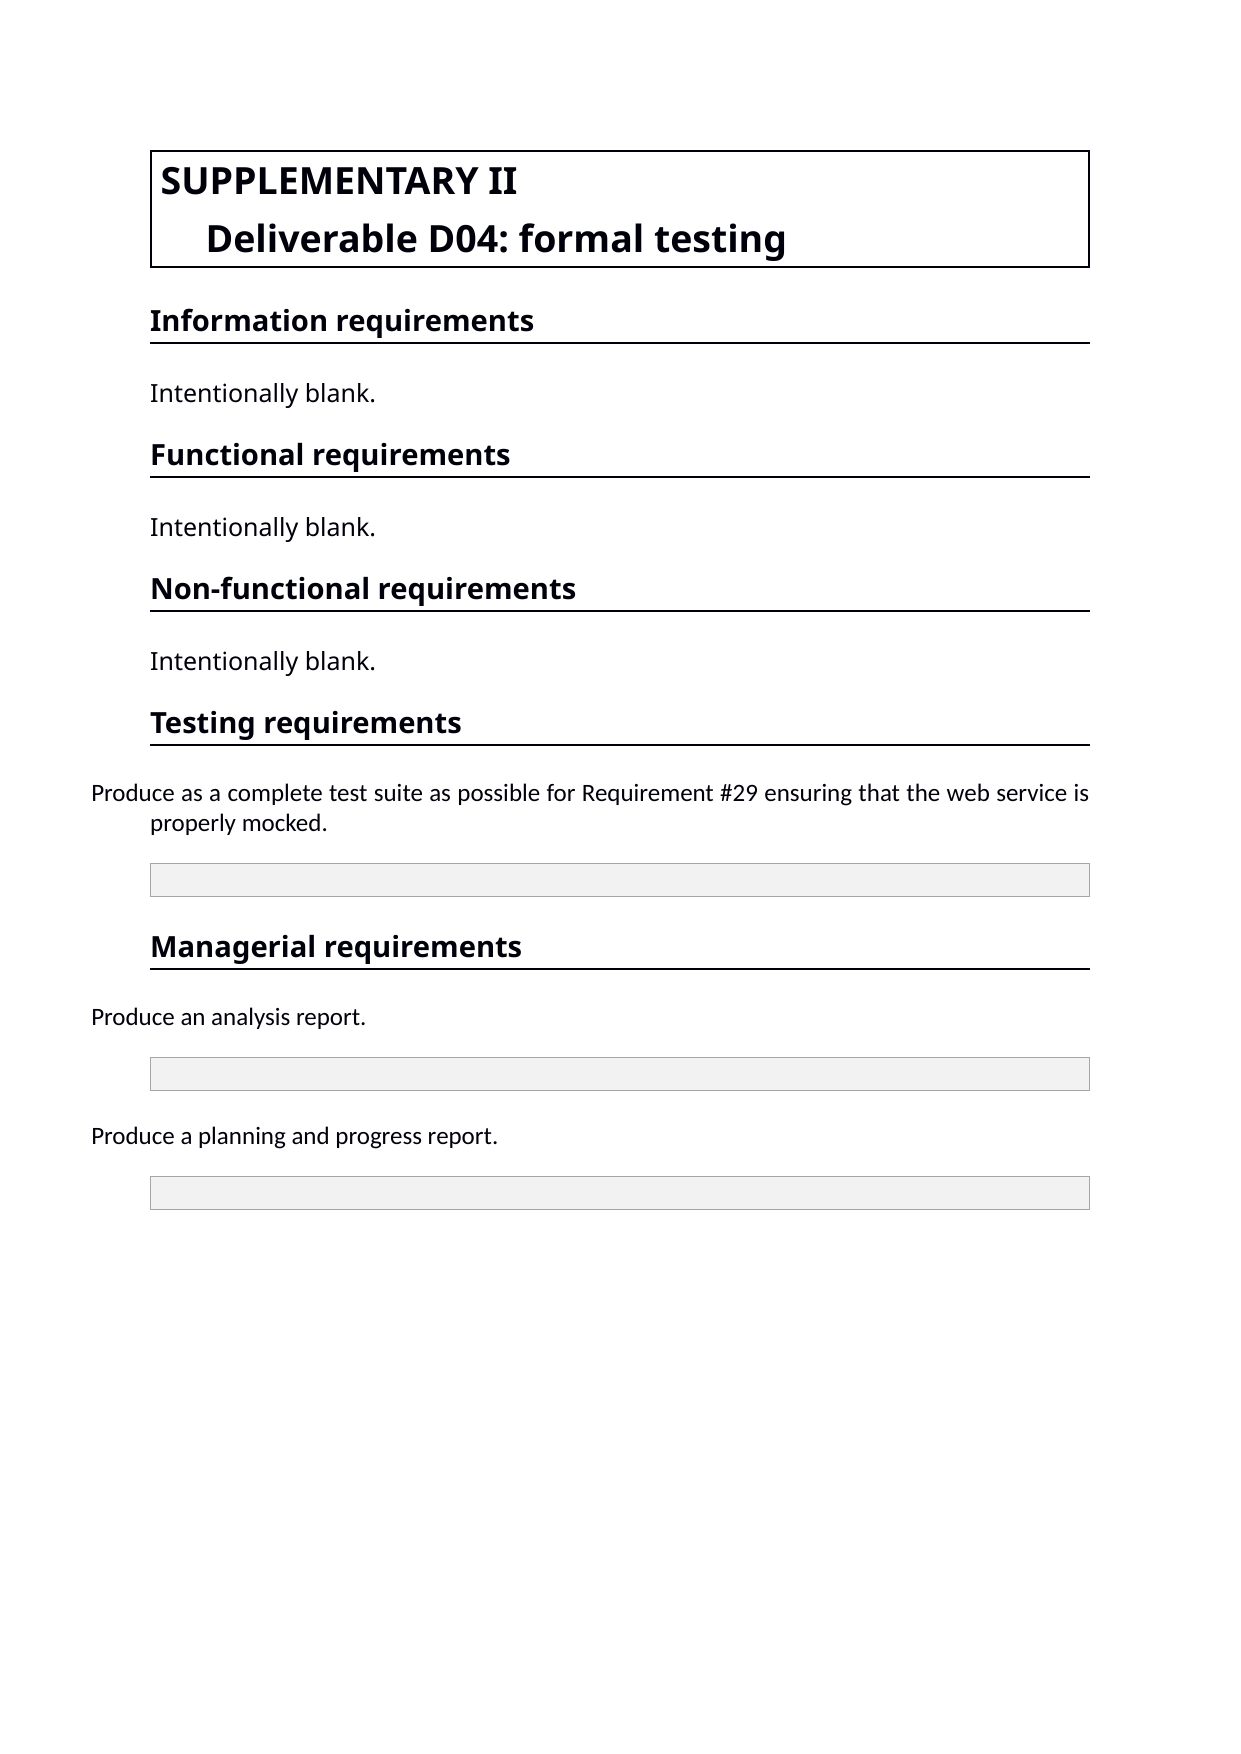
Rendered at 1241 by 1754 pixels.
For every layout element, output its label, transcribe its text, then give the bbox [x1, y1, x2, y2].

subtitle Produce an analysis report. [91, 1001, 1090, 1032]
subtitle Information requirements [150, 301, 1090, 342]
text Intentionally blank. [150, 375, 1090, 409]
subtitle Produce as a complete test suite as possible for Requirement #29 ensuring that the web service is properly mocked. [91, 777, 1090, 838]
subtitle Managerial requirements [150, 926, 1090, 968]
subtitle Non-functional requirements [150, 568, 1090, 610]
subtitle Testing requirements [150, 702, 1090, 744]
text Intentionally blank. [150, 509, 1090, 543]
text Intentionally blank. [150, 643, 1090, 677]
subtitle SUPPLEMENTARY II Deliverable D04: formal testing [152, 152, 1088, 266]
subtitle Functional requirements [150, 434, 1090, 476]
subtitle Produce a planning and progress report. [91, 1120, 1090, 1151]
